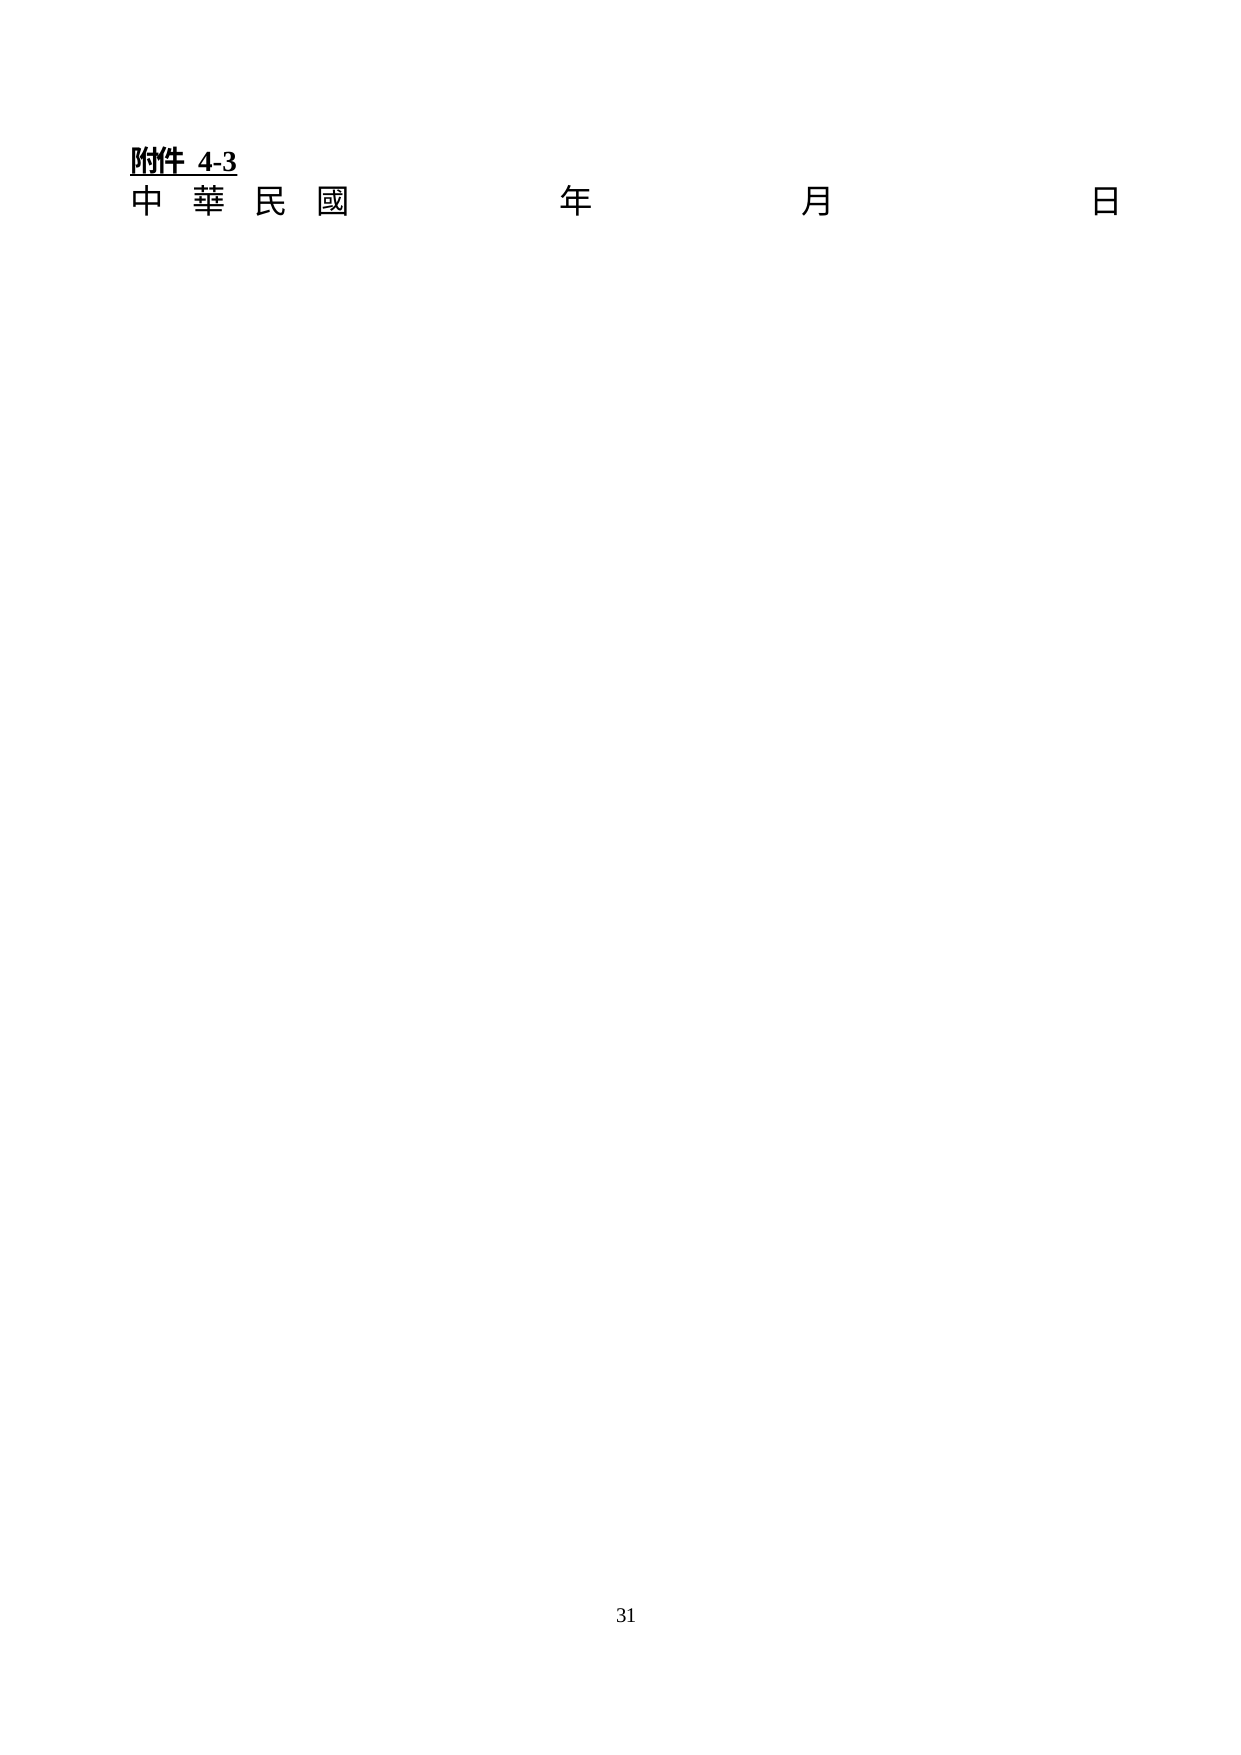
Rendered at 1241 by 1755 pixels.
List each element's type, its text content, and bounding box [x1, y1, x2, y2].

text 中 華 民 國 年 月 日 [130, 175, 1168, 223]
